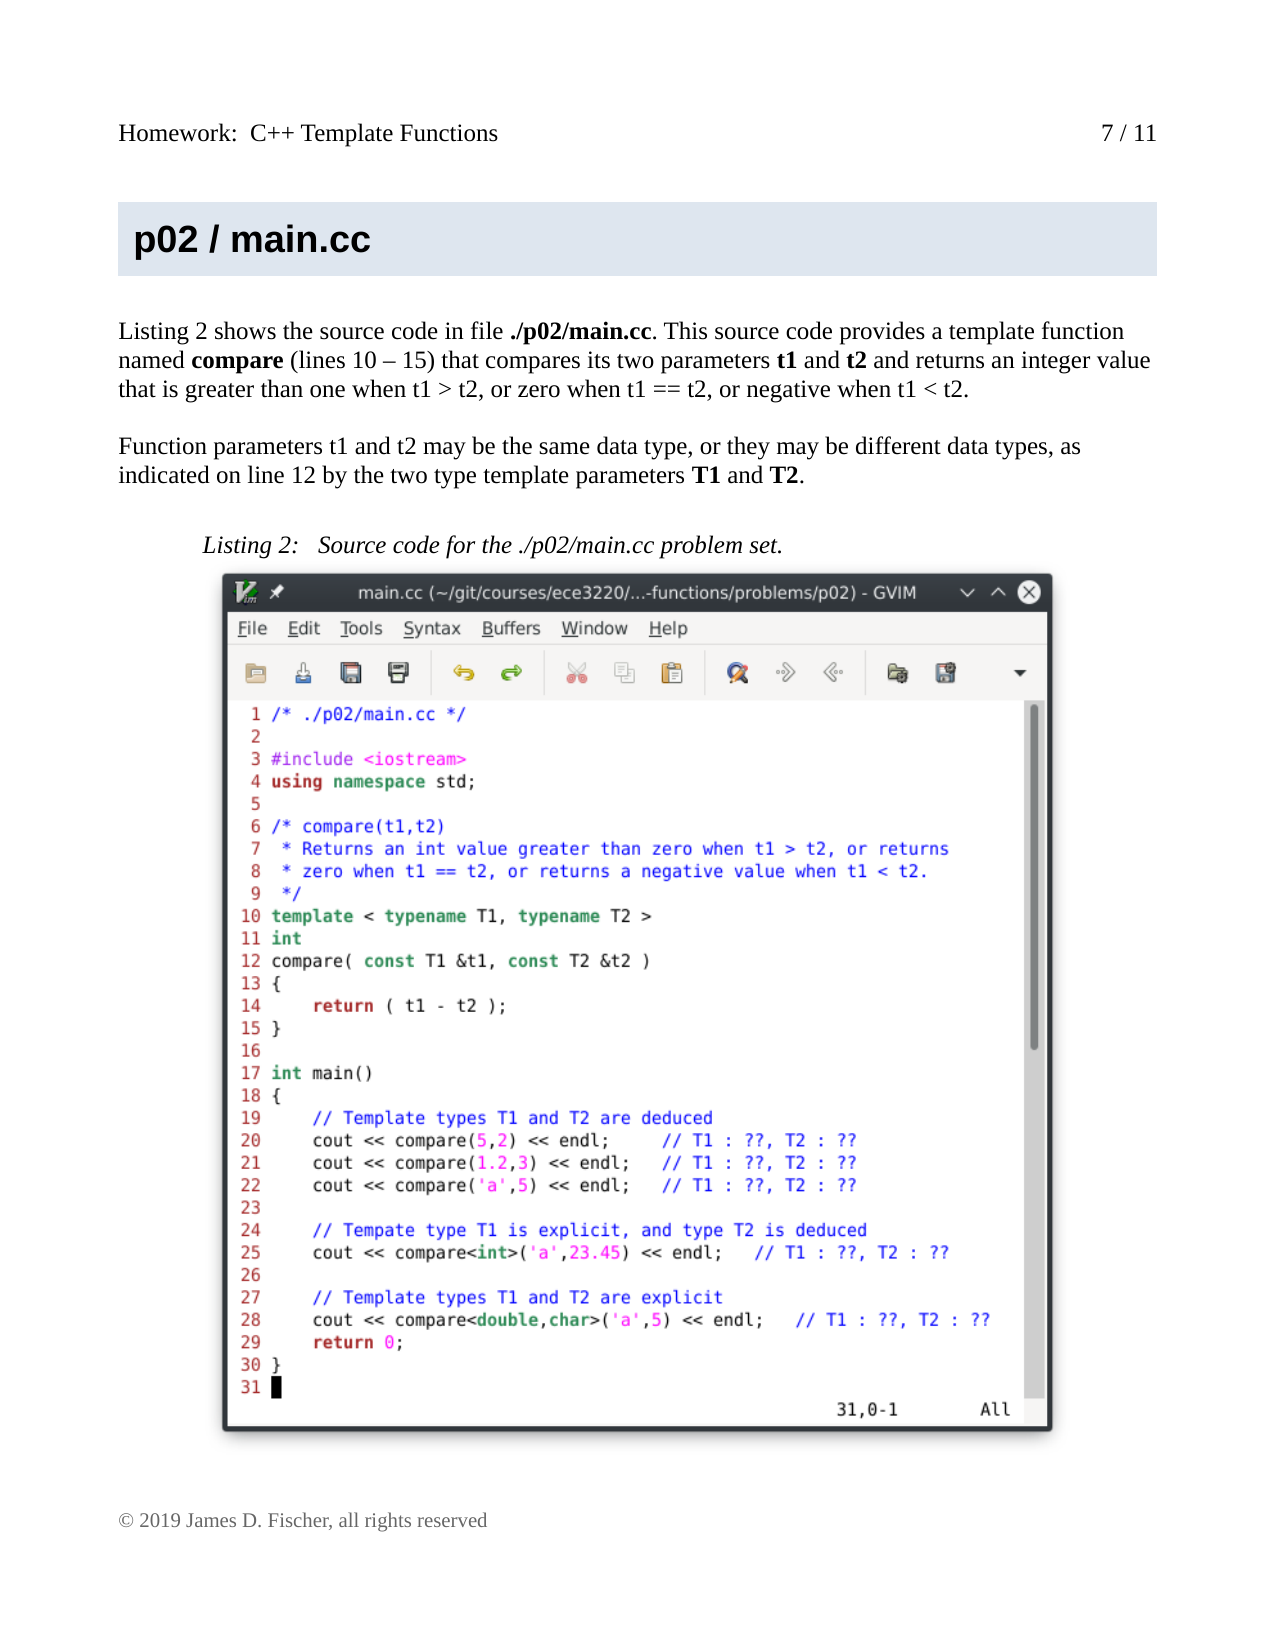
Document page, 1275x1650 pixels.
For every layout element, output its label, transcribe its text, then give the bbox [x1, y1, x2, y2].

picture [202, 558, 1073, 1458]
list Listing 2: Source code for the ./p02/main.cc problem set. [202, 530, 1072, 558]
text Listing 2 shows the source code in file ./p02/main.cc. This source code provides a template function named compare (lines 10 – 15) that compares its two parameters t1 and t2 and returns an integer value that is greater than one when t1 > t2, or zero when t1 == t2, or negative when t1 < t2. [118, 316, 1157, 402]
text Function parameters t1 and t2 may be the same data type, or they may be different data types, as indicated on line 12 by the two type template parameters T1 and T2. [118, 431, 1157, 489]
subtitle p02 / main.cc [118, 202, 1157, 276]
